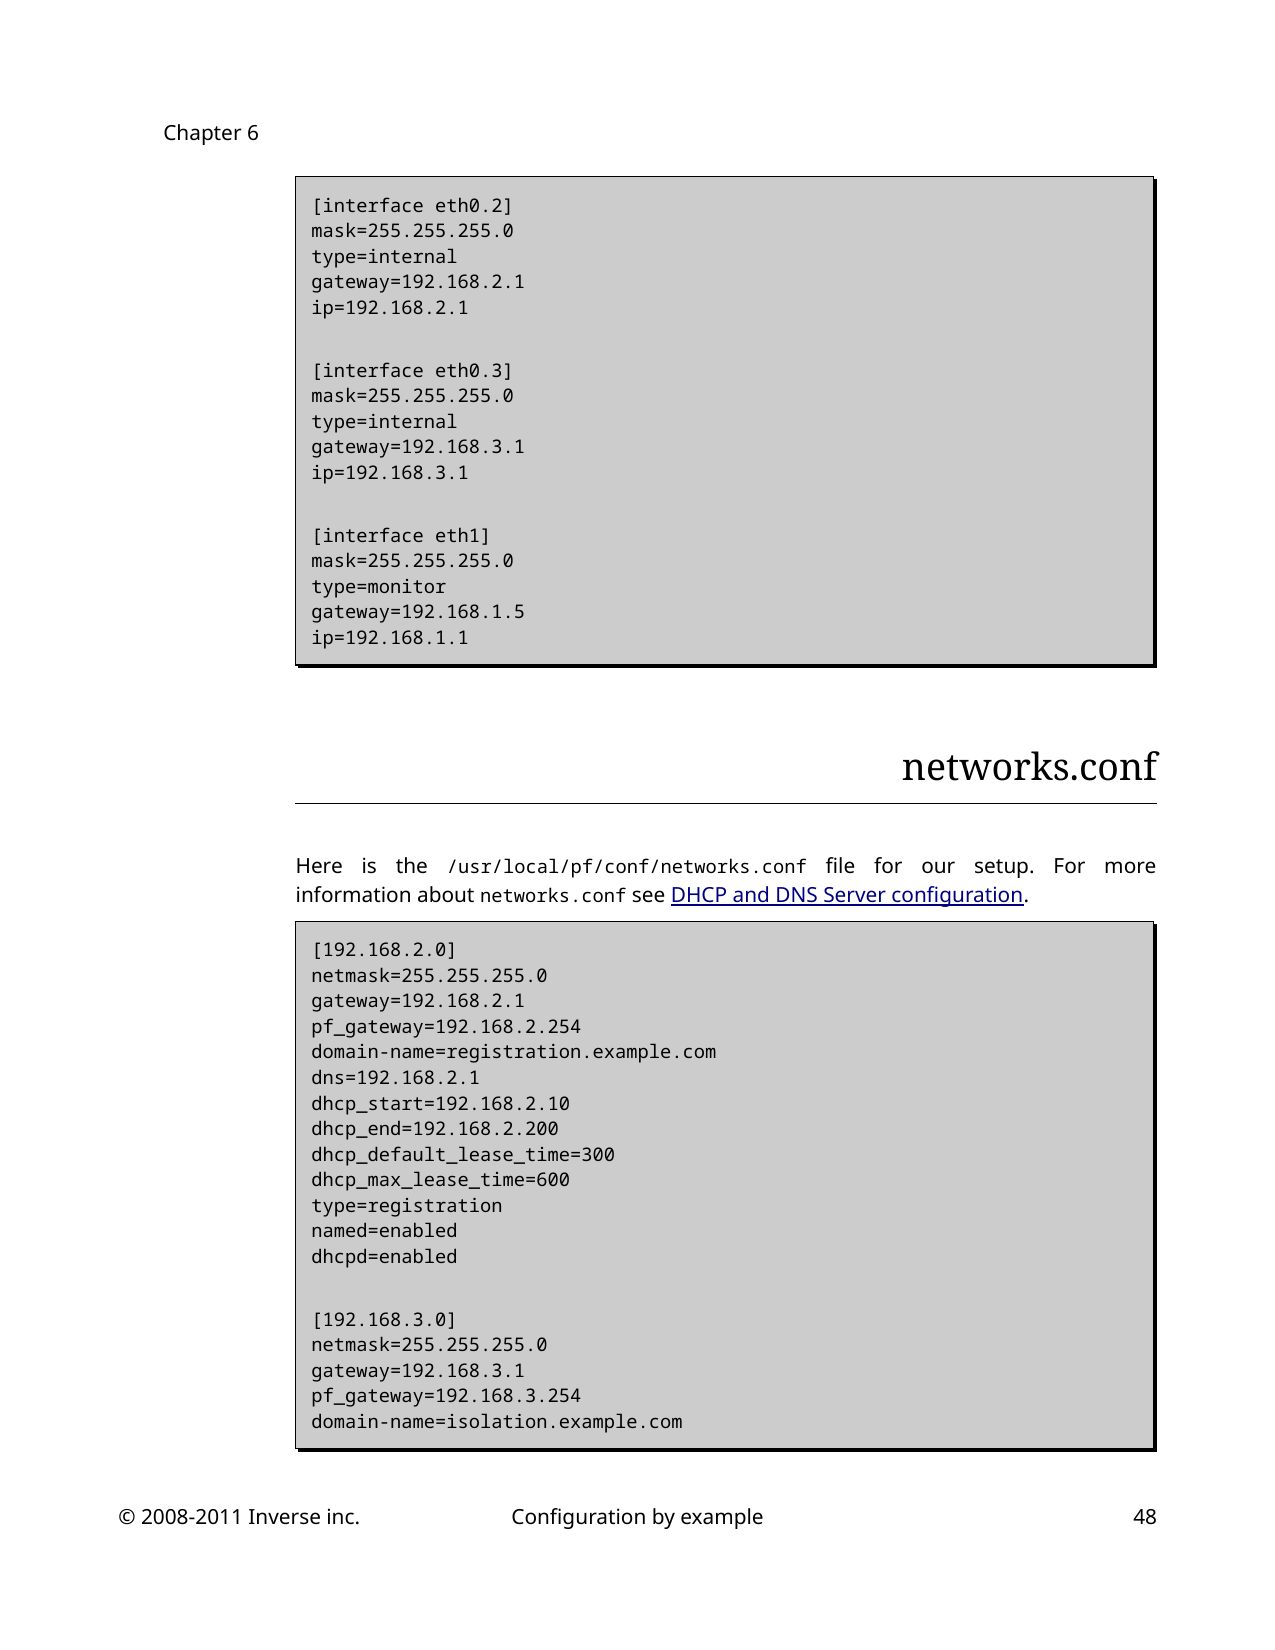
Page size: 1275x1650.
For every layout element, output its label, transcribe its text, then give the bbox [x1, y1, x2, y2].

text [192.168.2.0] netmask=255.255.255.0 gateway=192.168.2.1 pf_gateway=192.168.2.254 domain-name=registration.example.com dns=192.168.2.1 dhcp_start=192.168.2.10 dhcp_end=192.168.2.200 dhcp_default_lease_time=300 dhcp_max_lease_time=600 type=registration named=enabled dhcpd=enabled [296, 922, 1153, 1259]
text Here is the /usr/local/pf/conf/networks.conf file for our setup. For more information about networks.conf see DHCP and DNS Server configuration. [295, 852, 1157, 908]
text [192.168.3.0] netmask=255.255.255.0 gateway=192.168.3.1 pf_gateway=192.168.3.254 domain-name=isolation.example.com [296, 1290, 1153, 1448]
text [interface eth1] mask=255.255.255.0 type=monitor gateway=192.168.1.5 ip=192.168.1.1 [296, 506, 1153, 664]
subtitle networks.conf [295, 740, 1157, 803]
text [interface eth0.3] mask=255.255.255.0 type=internal gateway=192.168.3.1 ip=192.168.3.1 [296, 341, 1153, 474]
text [interface eth0.2] mask=255.255.255.0 type=internal gateway=192.168.2.1 ip=192.168.2.1 [296, 177, 1153, 309]
